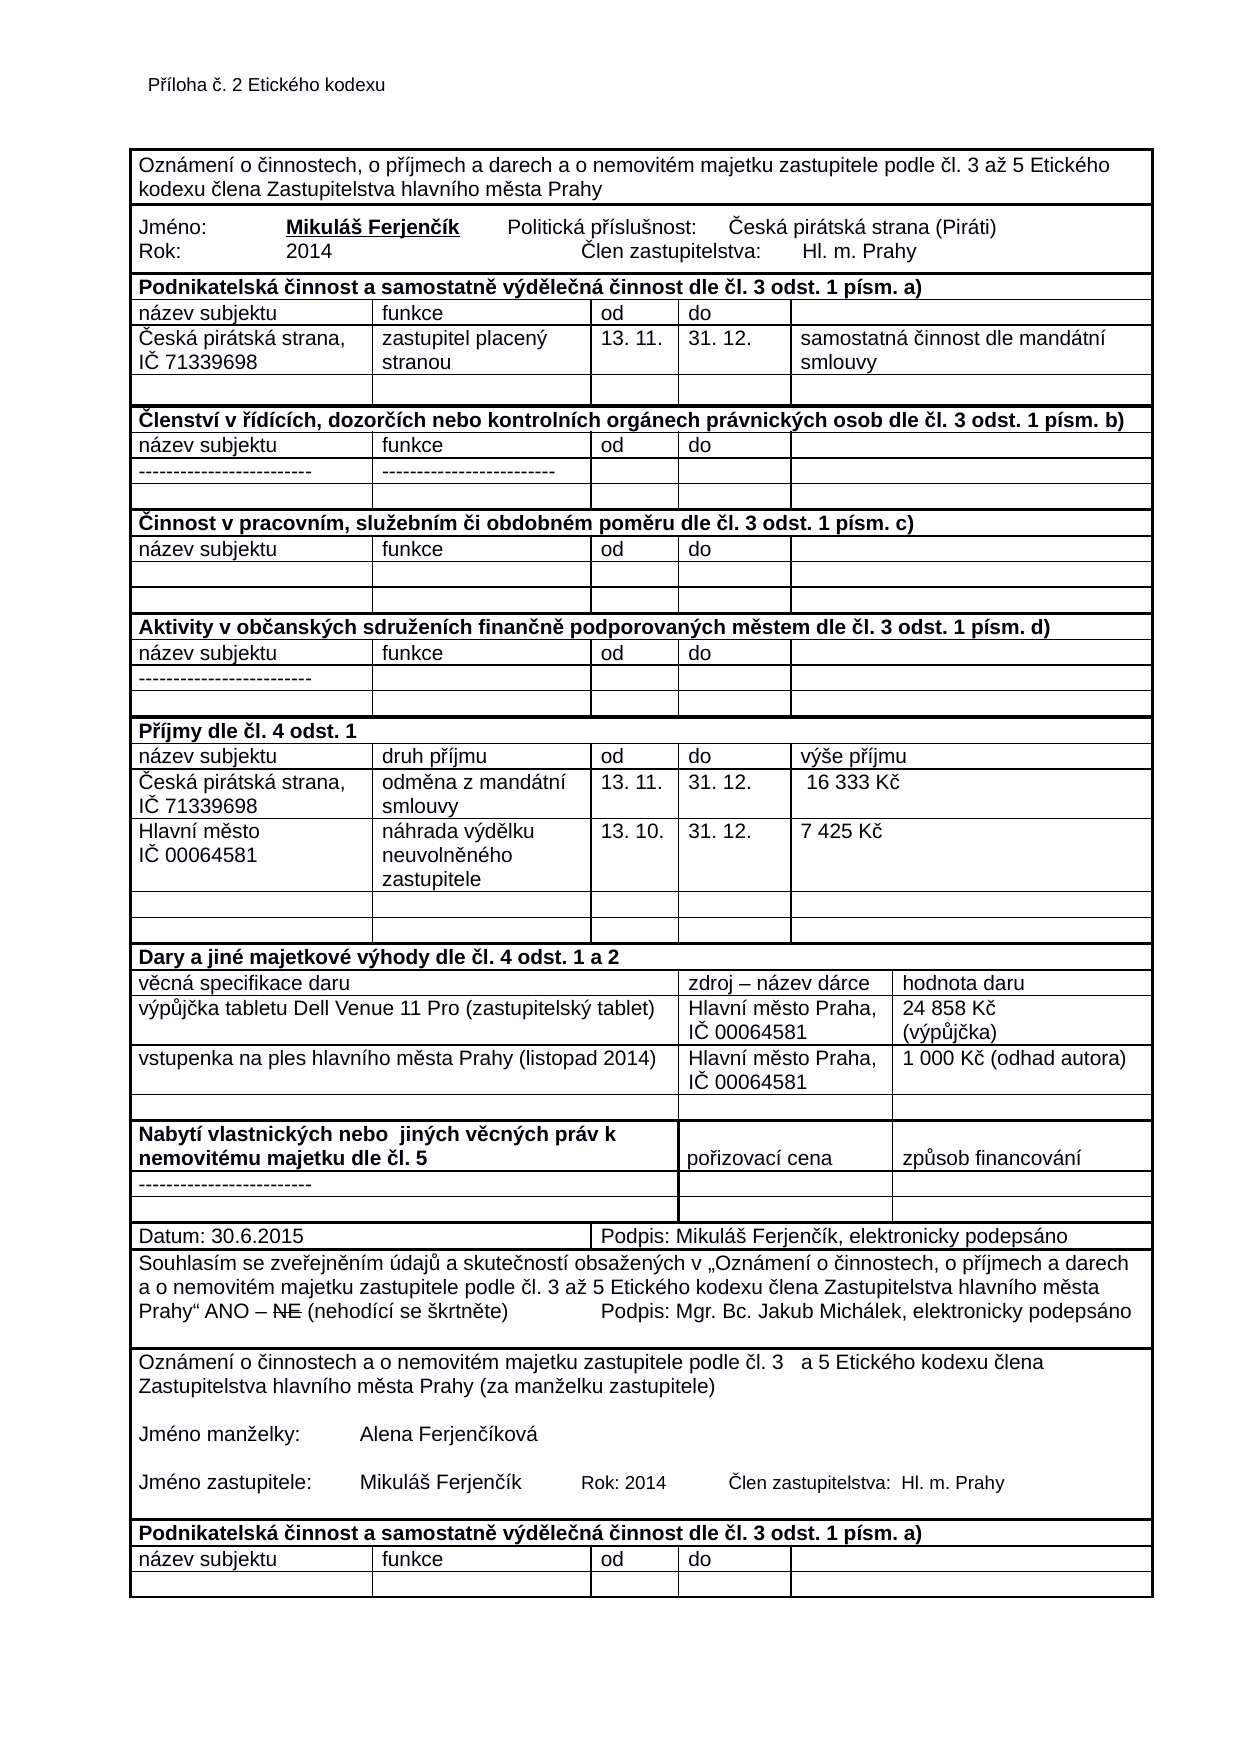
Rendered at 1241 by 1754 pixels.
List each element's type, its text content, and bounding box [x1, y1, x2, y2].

table_cell [792, 484, 1151, 508]
table_cell Nabytí vlastnických nebo jiných věcných práv k nemovitému majetku dle čl. 5 [132, 1122, 677, 1170]
table_cell 31. 12. [679, 819, 790, 891]
table_cell [679, 375, 790, 404]
table_cell [592, 459, 678, 482]
table_cell [592, 588, 678, 612]
table_cell funkce [373, 640, 590, 664]
table_cell do [679, 744, 790, 768]
table_cell výpůjčka tabletu Dell Venue 11 Pro (zastupitelský tablet) [132, 996, 678, 1044]
table_cell Podnikatelská činnost a samostatně výdělečná činnost dle čl. 3 odst. 1 písm. a) [132, 1521, 1151, 1545]
table_cell výše příjmu [792, 744, 1151, 768]
table_cell [132, 691, 372, 715]
table_cell [132, 1572, 372, 1596]
table_cell [679, 459, 790, 482]
table_cell [132, 892, 372, 916]
table_cell [679, 562, 790, 586]
table_cell [679, 1095, 892, 1119]
table_cell [132, 484, 372, 508]
table_cell [893, 1197, 1151, 1221]
table_cell Příjmy dle čl. 4 odst. 1 [132, 719, 1151, 742]
table_cell 24 858 Kč (výpůjčka) [893, 996, 1151, 1044]
table_cell Hlavní město IČ 00064581 [132, 819, 372, 891]
table_cell druh příjmu [373, 744, 590, 768]
table_cell [373, 691, 590, 715]
table_cell [792, 691, 1151, 715]
table_cell 13. 11. [592, 770, 678, 817]
table_cell [680, 1172, 892, 1196]
table_cell [592, 562, 678, 586]
table_cell hodnota daru [893, 971, 1151, 994]
table_cell 16 333 Kč [792, 770, 1151, 817]
table_cell [792, 640, 1151, 664]
table_cell do [679, 537, 790, 561]
table_cell 1 000 Kč (odhad autora) [893, 1046, 1151, 1093]
table_cell název subjektu [132, 300, 372, 324]
table_cell funkce [373, 1547, 590, 1571]
table_cell [132, 918, 372, 942]
table_cell od [592, 640, 678, 664]
table_cell [792, 1572, 1151, 1596]
table_cell zdroj – název dárce [679, 971, 892, 994]
table_cell [680, 1197, 892, 1221]
table_cell [592, 375, 678, 404]
table_cell [592, 691, 678, 715]
table_cell název subjektu [132, 537, 372, 561]
table_cell [792, 375, 1151, 404]
table_cell od [592, 1547, 678, 1571]
table_cell od [592, 744, 678, 768]
table_cell Česká pirátská strana, IČ 71339698 [132, 770, 372, 817]
table_cell [792, 588, 1151, 612]
table_cell [679, 666, 790, 690]
table_cell [592, 1572, 678, 1596]
table_cell do [679, 300, 790, 324]
table_cell Hlavní město Praha, IČ 00064581 [679, 1046, 892, 1093]
table_cell funkce [373, 537, 590, 561]
table_cell [792, 459, 1151, 482]
table_cell Souhlasím se zveřejněním údajů a skutečností obsažených v „Oznámení o činnostech, o příjmech a darech a o nemovitém majetku zastupitele podle čl. 3 až 5 Etického kodexu člena Zastupitelstva hlavního města Prahy“ ANO – NE (nehodící se škrtněte) Podpis: Mgr. Bc. Jakub Michálek, elektronicky podepsáno [132, 1251, 1151, 1347]
table_cell [592, 666, 678, 690]
table_cell [592, 892, 678, 916]
table_cell náhrada výdělku neuvolněného zastupitele [373, 819, 590, 891]
table_cell [373, 588, 590, 612]
table_cell [792, 892, 1151, 916]
table_cell od [592, 300, 678, 324]
table_cell [132, 1095, 678, 1119]
table_cell ------------------------- [132, 1172, 677, 1196]
table_cell [373, 562, 590, 586]
table_cell od [592, 433, 678, 457]
table_cell [893, 1095, 1151, 1119]
table_cell [792, 666, 1151, 690]
table_cell [679, 892, 790, 916]
table_cell Aktivity v občanských sdruženích finančně podporovaných městem dle čl. 3 odst. 1 písm. d) [132, 615, 1151, 639]
table_cell do [679, 1547, 790, 1571]
table_cell Hlavní město Praha, IČ 00064581 [679, 996, 892, 1044]
table_cell [373, 892, 590, 916]
table_cell samostatná činnost dle mandátní smlouvy [792, 326, 1151, 374]
table_cell 13. 10. [592, 819, 678, 891]
table_cell [592, 484, 678, 508]
table_cell ------------------------- [132, 666, 372, 690]
table_cell 31. 12. [679, 770, 790, 817]
table_cell pořizovací cena [680, 1122, 892, 1170]
table_cell způsob financování [893, 1122, 1151, 1170]
table_cell Členství v řídících, dozorčích nebo kontrolních orgánech právnických osob dle čl. 3 odst. 1 písm. b) [132, 408, 1151, 431]
table_cell [679, 691, 790, 715]
table_cell [373, 666, 590, 690]
table_cell [893, 1172, 1151, 1196]
table_cell od [592, 537, 678, 561]
table_cell [792, 918, 1151, 942]
table_cell [373, 918, 590, 942]
table_cell věcná specifikace daru [132, 971, 678, 994]
table_cell Česká pirátská strana, IČ 71339698 [132, 326, 372, 374]
table_cell [792, 300, 1151, 324]
table_header Oznámení o činnostech, o příjmech a darech a o nemovitém majetku zastupitele podle čl. 3 až 5 Etického kodexu člena Zastupitelstva hlavního města Prahy [132, 151, 1151, 203]
table_cell [679, 918, 790, 942]
table_cell 31. 12. [679, 326, 790, 374]
table_cell název subjektu [132, 640, 372, 664]
table_cell název subjektu [132, 433, 372, 457]
table_cell [132, 375, 372, 404]
table_cell 7 425 Kč [792, 819, 1151, 891]
table_cell funkce [373, 433, 590, 457]
table_cell [373, 375, 590, 404]
table_cell [132, 1197, 677, 1221]
table_cell Datum: 30.6.2015 [132, 1224, 590, 1248]
table_cell odměna z mandátní smlouvy [373, 770, 590, 817]
table_cell [592, 918, 678, 942]
table_cell Dary a jiné majetkové výhody dle čl. 4 odst. 1 a 2 [132, 945, 1151, 969]
table_cell [792, 1547, 1151, 1571]
table_cell Činnost v pracovním, služebním či obdobném poměru dle čl. 3 odst. 1 písm. c) [132, 511, 1151, 535]
table_cell ------------------------- [132, 459, 372, 482]
table_cell [679, 1572, 790, 1596]
table_cell zastupitel placený stranou [373, 326, 590, 374]
table_cell ------------------------- [373, 459, 590, 482]
table_cell [679, 588, 790, 612]
table_cell [132, 562, 372, 586]
table_cell Podnikatelská činnost a samostatně výdělečná činnost dle čl. 3 odst. 1 písm. a) [132, 275, 1151, 299]
table_cell 13. 11. [592, 326, 678, 374]
table_cell [373, 484, 590, 508]
table_cell Jméno: Mikuláš Ferjenčík Politická příslušnost: Česká pirátská strana (Piráti) Rok: 2014 Člen zastupitelstva: Hl. m. Prahy [132, 206, 1151, 272]
table_cell [792, 562, 1151, 586]
table_cell Podpis: Mikuláš Ferjenčík, elektronicky podepsáno [592, 1224, 1151, 1248]
table_cell název subjektu [132, 1547, 372, 1571]
table_cell název subjektu [132, 744, 372, 768]
table_cell do [679, 433, 790, 457]
table_cell funkce [373, 300, 590, 324]
table_cell [373, 1572, 590, 1596]
table_cell [679, 484, 790, 508]
table_cell do [679, 640, 790, 664]
table_cell vstupenka na ples hlavního města Prahy (listopad 2014) [132, 1046, 678, 1093]
table_cell [132, 588, 372, 612]
table_cell Oznámení o činnostech a o nemovitém majetku zastupitele podle čl. 3 a 5 Etického kodexu člena Zastupitelstva hlavního města Prahy (za manželku zastupitele) Jméno manželky: Alena Ferjenčíková Jméno zastupitele: Mikuláš Ferjenčík Rok: 2014 Člen zastupitelstva: Hl. m. Prahy [132, 1350, 1151, 1518]
table_cell [792, 433, 1151, 457]
table_cell [792, 537, 1151, 561]
